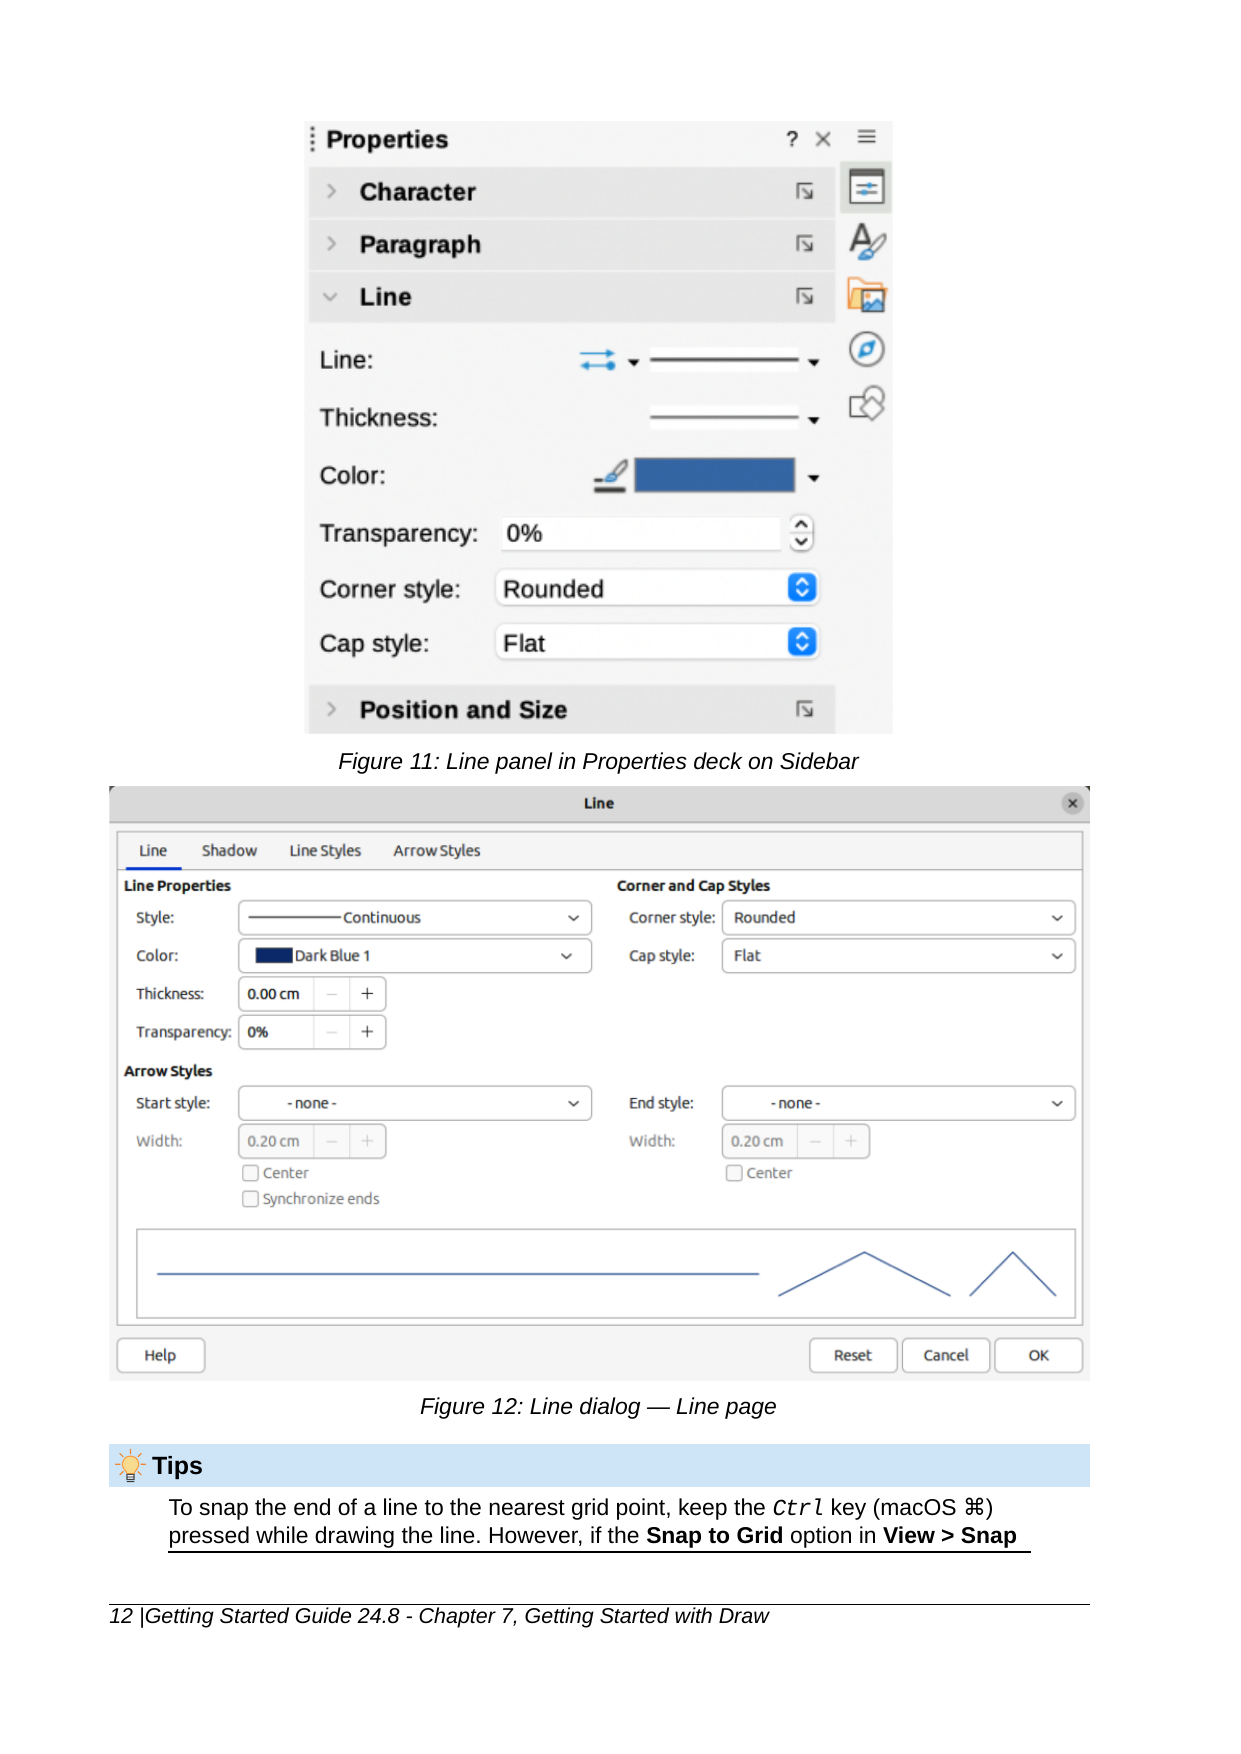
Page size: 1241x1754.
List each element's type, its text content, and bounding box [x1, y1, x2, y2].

subtitle Tips [109, 1444, 1090, 1487]
text Figure 11: Line panel in Properties deck on Sidebar [304, 748, 895, 774]
text Figure 12: Line dialog — Line page [109, 1393, 1090, 1419]
picture [109, 786, 1090, 1381]
text To snap the end of a line to the nearest grid point, keep the Ctrl key (macOS ⌘) pressed while drawing the line. However, if the Snap to Grid option in View > Snap [168, 1493, 1031, 1551]
picture [304, 121, 895, 736]
